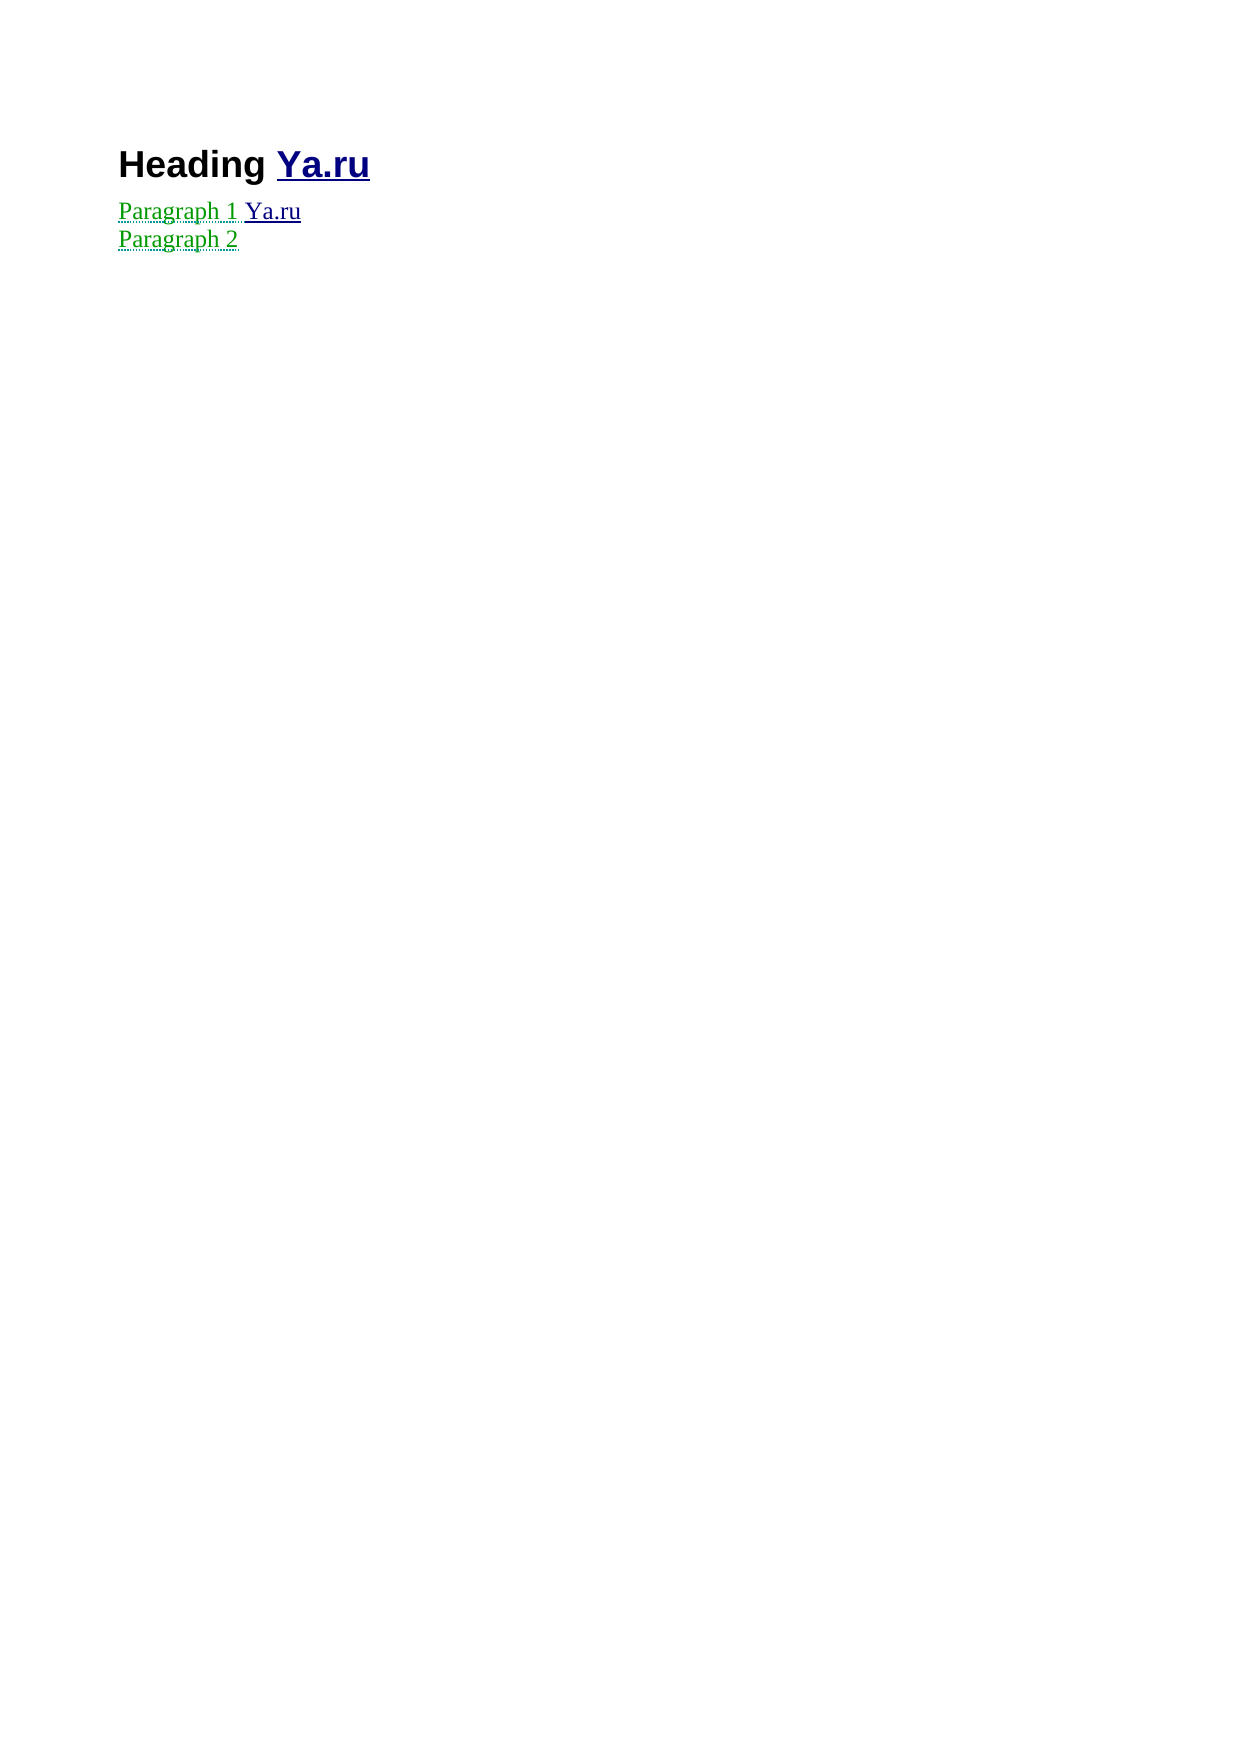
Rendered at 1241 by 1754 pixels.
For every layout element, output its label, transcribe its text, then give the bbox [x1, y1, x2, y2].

text Paragraph 1 Ya.ru [118, 146, 1122, 174]
text Paragraph 2 [118, 174, 1122, 201]
subtitle Heading Ya.ru [118, 118, 1122, 146]
